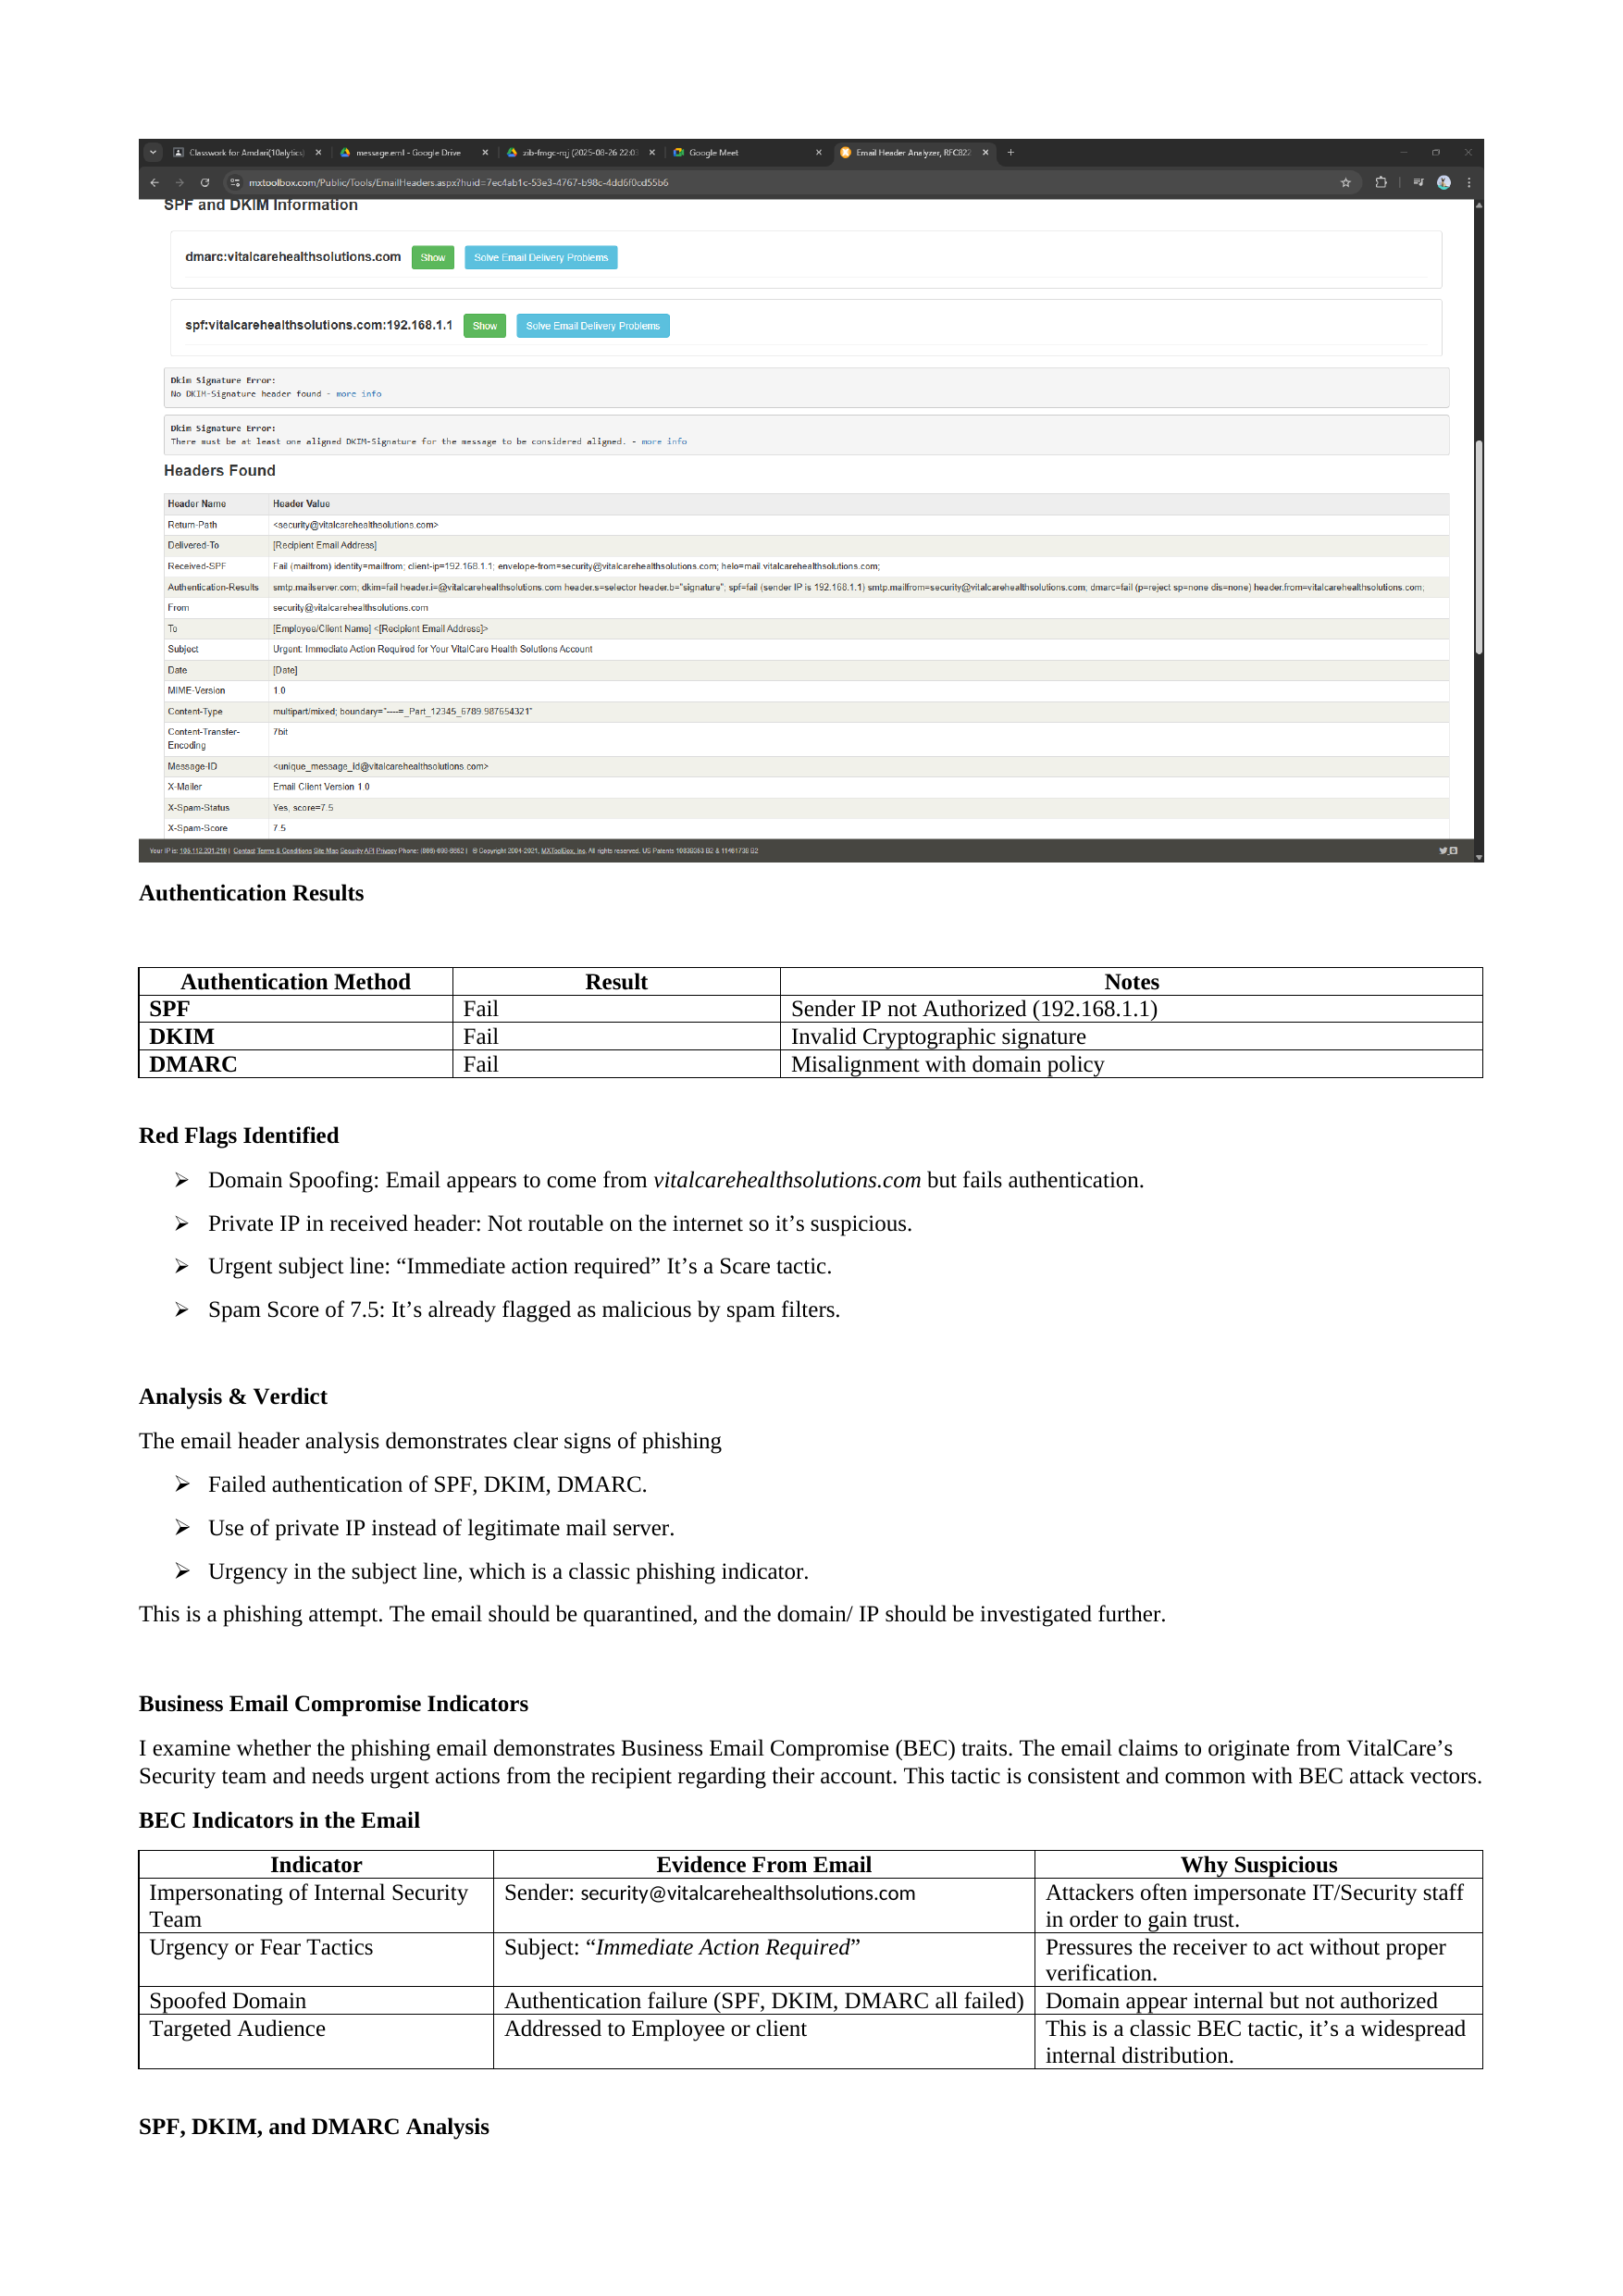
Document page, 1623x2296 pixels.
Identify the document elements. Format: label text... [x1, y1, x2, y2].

table_cell This is a classic BEC tactic, it’s a widespread internal distribution. [1035, 2015, 1482, 2067]
text Authentication Results [139, 879, 1484, 906]
table_header Result [453, 968, 780, 994]
table_cell Misalignment with domain policy [781, 1050, 1482, 1077]
list Failed authentication of SPF, DKIM, DMARC. [173, 1471, 1484, 1497]
table_cell Invalid Cryptographic signature [781, 1023, 1482, 1049]
list Private IP in received header: Not routable on the internet so it’s suspicious. [173, 1210, 1484, 1235]
list Use of private IP instead of legitimate mail server. [173, 1514, 1484, 1540]
table_cell Attackers often impersonate IT/Security staff in order to gain trust. [1035, 1879, 1482, 1932]
table_cell DKIM [140, 1023, 452, 1049]
text I examine whether the phishing email demonstrates Business Email Compromise (BEC) traits. The email claims to originate from VitalCare’s Security team and needs urgent actions from the recipient regarding their account. This tactic is consistent and common with BEC attack vectors. [139, 1734, 1484, 1789]
table_cell Domain appear internal but not authorized [1035, 1987, 1482, 2014]
list Spam Score of 7.5: It’s already flagged as malicious by spam filters. [173, 1296, 1484, 1322]
table_cell Targeted Audience [140, 2015, 493, 2067]
table_cell Sender: security@vitalcarehealthsolutions.com [494, 1879, 1035, 1932]
table_cell SPF [140, 996, 452, 1022]
table_header Indicator [140, 1851, 493, 1878]
list Domain Spoofing: Email appears to come from vitalcarehealthsolutions.com but fails authentication. [173, 1166, 1484, 1192]
table_cell Impersonating of Internal Security Team [140, 1879, 493, 1932]
text Red Flags Identified [139, 1122, 1484, 1148]
table_cell Spoofed Domain [140, 1987, 493, 2014]
table_header Why Suspicious [1035, 1851, 1482, 1878]
text The email header analysis demonstrates clear signs of phishing [139, 1427, 1484, 1453]
text BEC Indicators in the Email [139, 1806, 1484, 1833]
table_cell Urgency or Fear Tactics [140, 1933, 493, 1986]
table_header Notes [781, 968, 1482, 994]
table_cell Fail [453, 1050, 780, 1077]
list Urgent subject line: “Immediate action required” It’s a Scare tactic. [173, 1252, 1484, 1279]
text Business Email Compromise Indicators [139, 1690, 1484, 1717]
text Analysis & Verdict [139, 1383, 1484, 1409]
table_cell Authentication failure (SPF, DKIM, DMARC all failed) [494, 1987, 1035, 2014]
table_cell Subject: “Immediate Action Required” [494, 1933, 1035, 1986]
list Urgency in the subject line, which is a classic phishing indicator. [173, 1558, 1484, 1583]
table_cell Pressures the receiver to act without proper verification. [1035, 1933, 1482, 1986]
text SPF, DKIM, and DMARC Analysis [139, 2113, 1484, 2140]
table_header Evidence From Email [494, 1851, 1035, 1878]
table_cell Addressed to Employee or client [494, 2015, 1035, 2067]
table_cell DMARC [140, 1050, 452, 1077]
table_cell Sender IP not Authorized (192.168.1.1) [781, 996, 1482, 1022]
table_cell Fail [453, 1023, 780, 1049]
table_cell Fail [453, 996, 780, 1022]
text This is a phishing attempt. The email should be quarantined, and the domain/ IP should be investigated further. [139, 1600, 1484, 1627]
table_header Authentication Method [140, 968, 452, 994]
